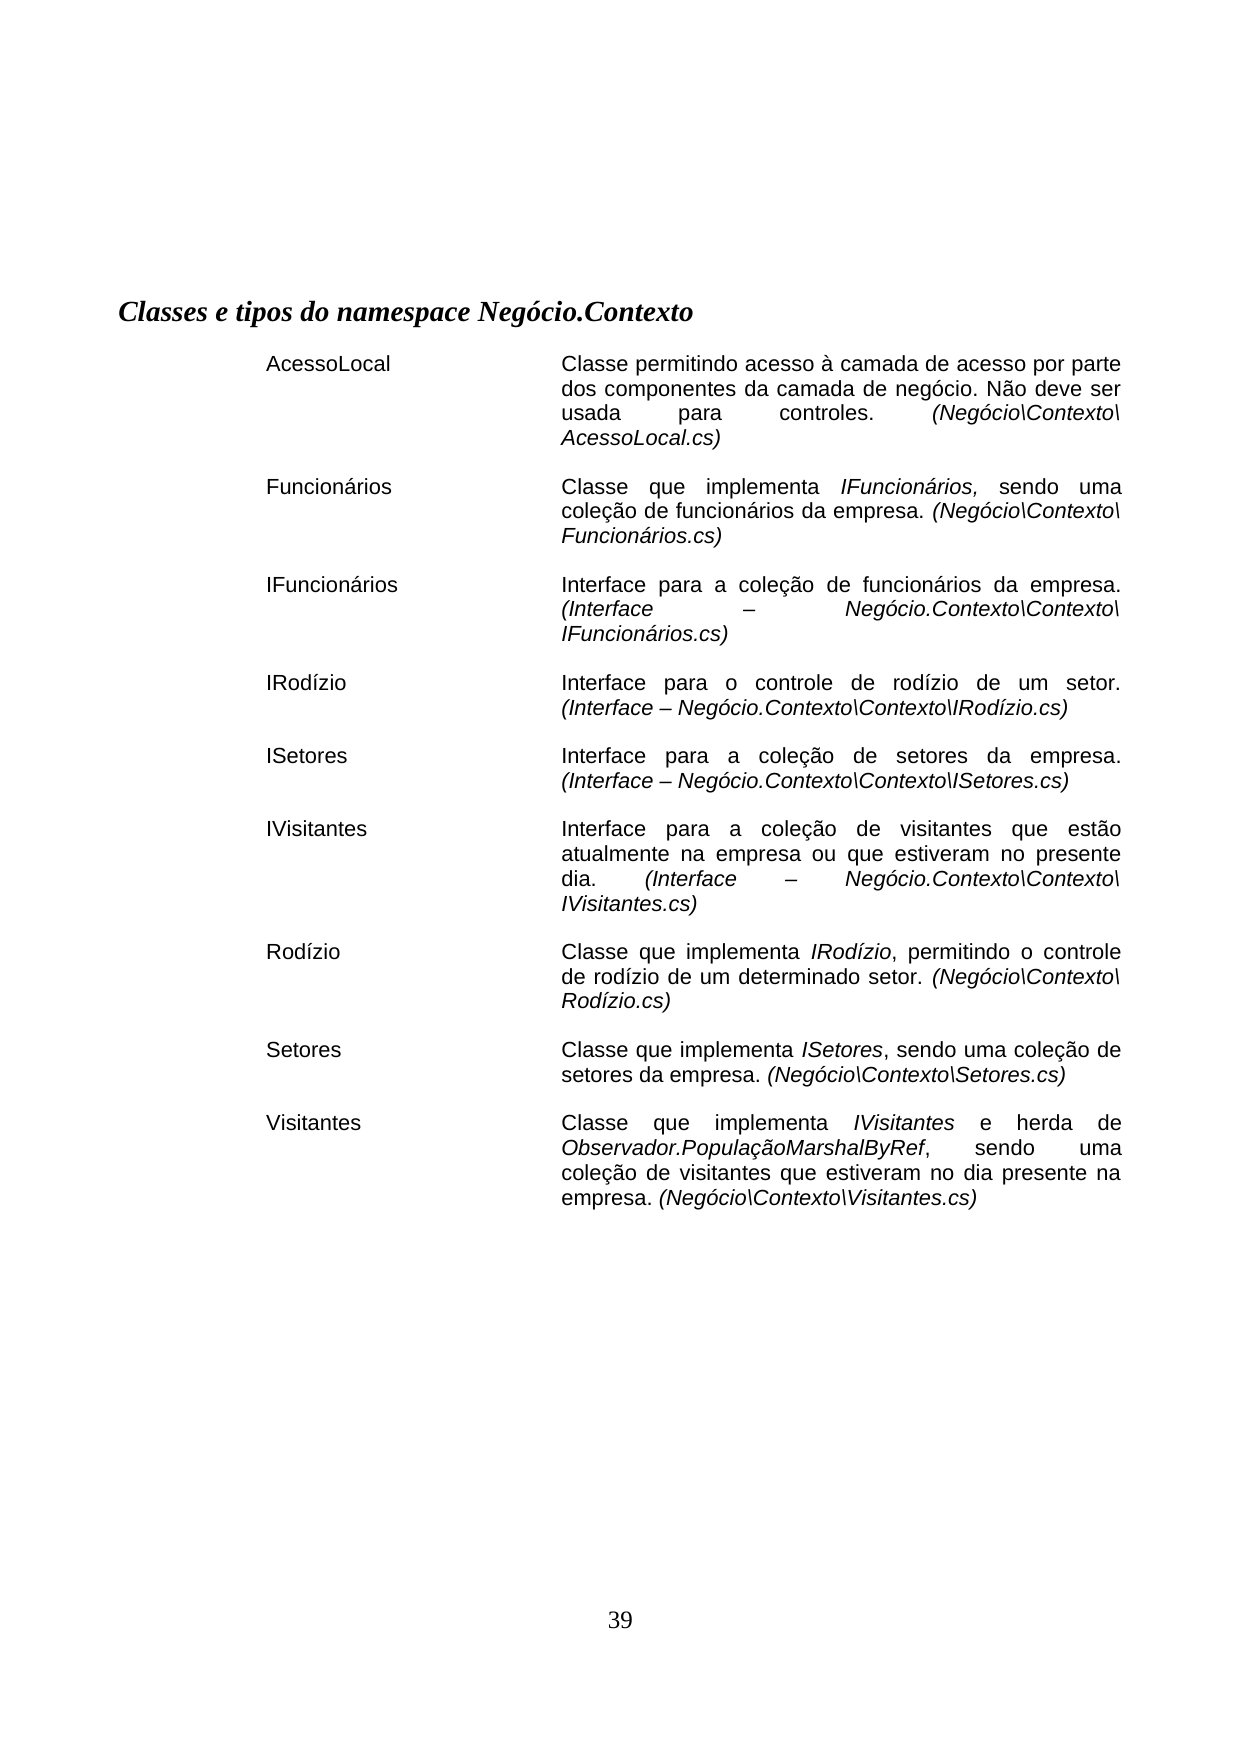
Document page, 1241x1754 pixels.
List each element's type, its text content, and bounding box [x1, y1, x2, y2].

list AcessoLocal Classe permitindo acesso à camada de acesso por parte dos componentes da camada de negócio. Não deve ser usada para controles. (Negócio\Contexto\AcessoLocal.cs) [266, 351, 1122, 450]
subtitle Classes e tipos do namespace Negócio.Contexto [118, 295, 1122, 328]
list IFuncionários Interface para a coleção de funcionários da empresa. (Interface – Negócio.Contexto\Contexto\IFuncionários.cs) [266, 572, 1122, 646]
list IRodízio Interface para o controle de rodízio de um setor. (Interface – Negócio.Contexto\Contexto\IRodízio.cs) [266, 670, 1122, 720]
list Funcionários Classe que implementa IFuncionários, sendo uma coleção de funcionários da empresa. (Negócio\Contexto\Funcionários.cs) [266, 474, 1122, 548]
list Rodízio Classe que implementa IRodízio, permitindo o controle de rodízio de um determinado setor. (Negócio\Contexto\Rodízio.cs) [266, 939, 1122, 1014]
list ISetores Interface para a coleção de setores da empresa. (Interface – Negócio.Contexto\Contexto\ISetores.cs) [266, 743, 1122, 793]
list IVisitantes Interface para a coleção de visitantes que estão atualmente na empresa ou que estiveram no presente dia. (Interface – Negócio.Contexto\Contexto\IVisitantes.cs) [266, 817, 1122, 916]
list Setores Classe que implementa ISetores, sendo uma coleção de setores da empresa. (Negócio\Contexto\Setores.cs) [266, 1037, 1122, 1087]
list Visitantes Classe que implementa IVisitantes e herda de Observador.PopulaçãoMarshalByRef, sendo uma coleção de visitantes que estiveram no dia presente na empresa. (Negócio\Contexto\Visitantes.cs) [266, 1111, 1122, 1210]
